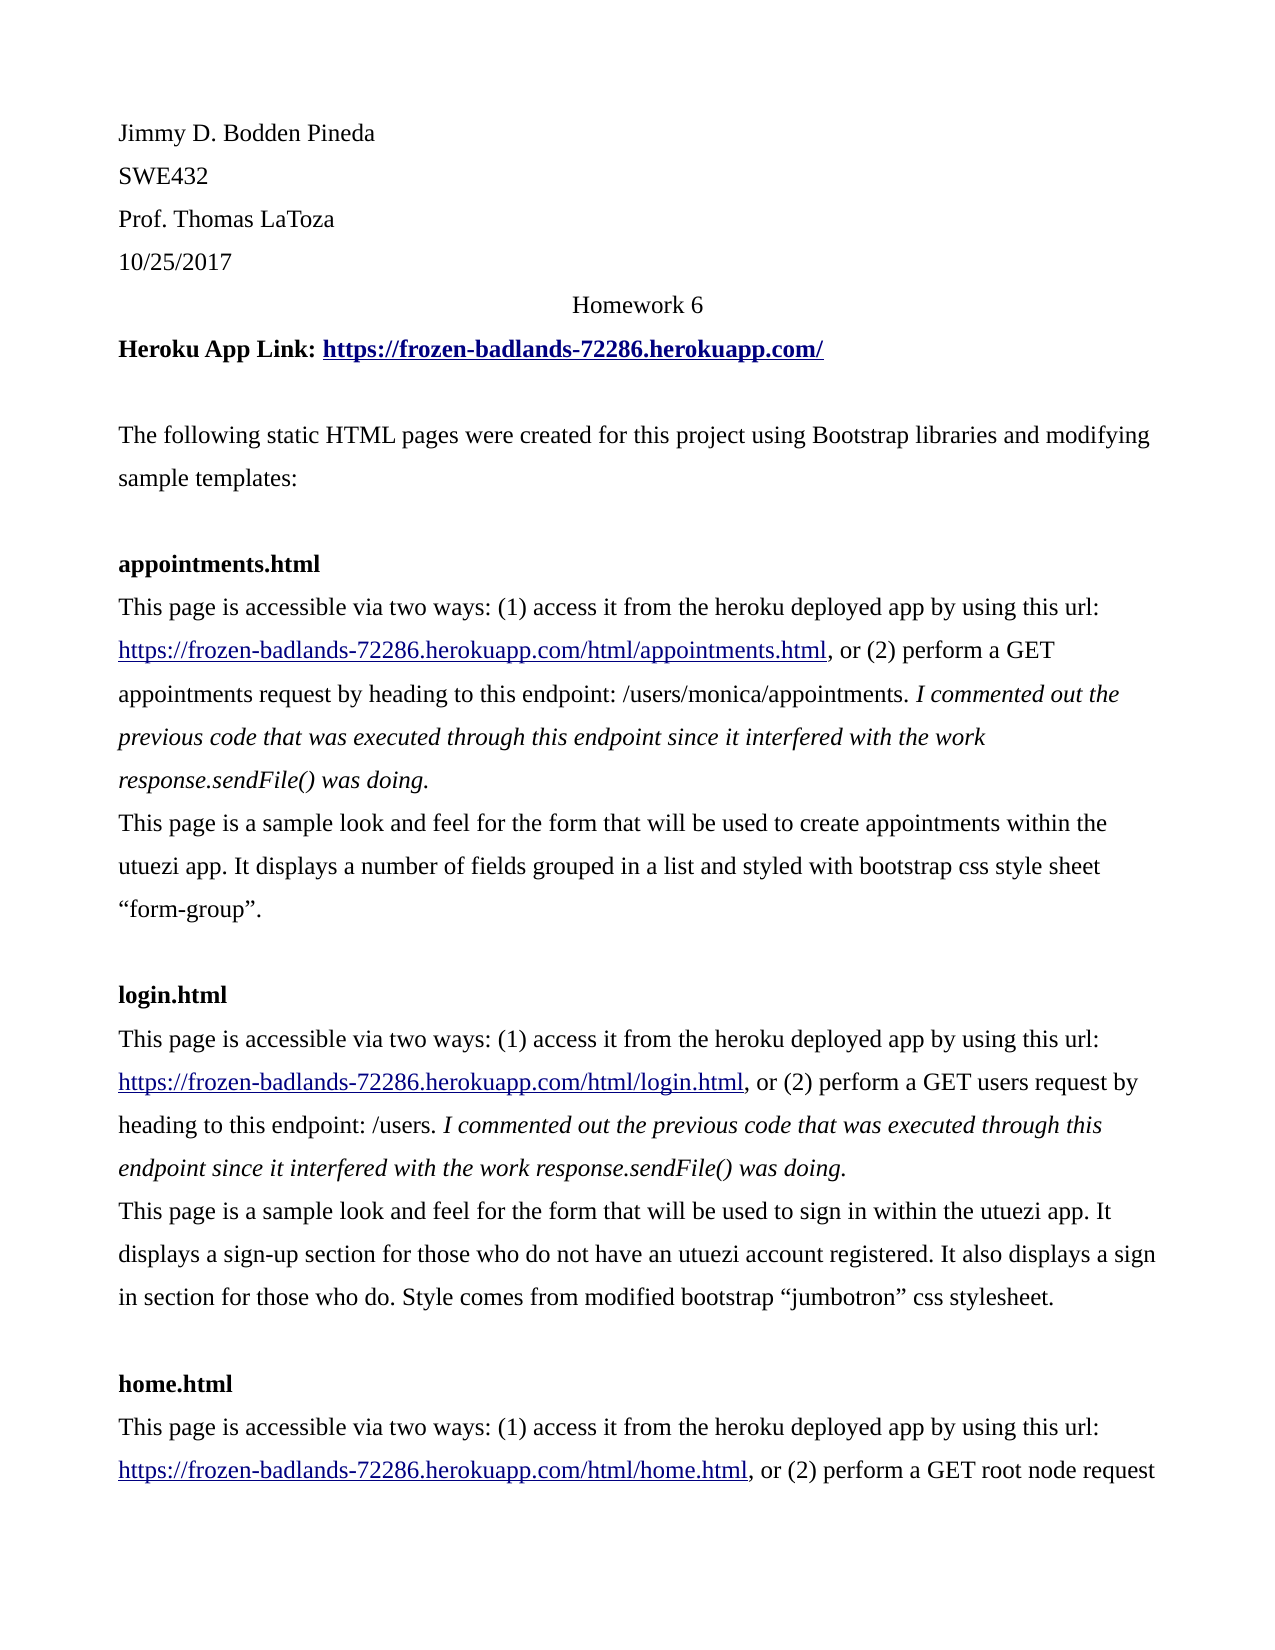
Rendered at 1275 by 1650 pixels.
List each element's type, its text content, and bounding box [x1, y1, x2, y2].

text Homework 6 [118, 291, 1157, 319]
text home.html [118, 1369, 1157, 1397]
text appointments.html [118, 549, 1157, 578]
text Jimmy D. Bodden Pineda [118, 118, 1157, 147]
text This page is a sample look and feel for the form that will be used to create appointments within the utuezi app. It displays a number of fields grouped in a list and styled with bootstrap css style sheet “form-group”. [118, 808, 1157, 923]
text login.html [118, 981, 1157, 1009]
text This page is accessible via two ways: (1) access it from the heroku deployed app by using this url: https://frozen-badlands-72286.herokuapp.com/html/login.html, or (2) perform a GET users request by heading to this endpoint: /users. I commented out the previous code that was executed through this endpoint since it interfered with the work response.sendFile() was doing. [118, 1024, 1157, 1182]
text The following static HTML pages were created for this project using Bootstrap libraries and modifying sample templates: [118, 420, 1157, 492]
text SWE432 [118, 161, 1157, 190]
text This page is a sample look and feel for the form that will be used to sign in within the utuezi app. It displays a sign-up section for those who do not have an utuezi account registered. It also displays a sign in section for those who do. Style comes from modified bootstrap “jumbotron” css stylesheet. [118, 1196, 1157, 1311]
text This page is accessible via two ways: (1) access it from the heroku deployed app by using this url: https://frozen-badlands-72286.herokuapp.com/html/home.html, or (2) perform a GET root node request [118, 1412, 1157, 1484]
text This page is accessible via two ways: (1) access it from the heroku deployed app by using this url: https://frozen-badlands-72286.herokuapp.com/html/appointments.html, or (2) perform a GET appointments request by heading to this endpoint: /users/monica/appointments. I commented out the previous code that was executed through this endpoint since it interfered with the work response.sendFile() was doing. [118, 592, 1157, 794]
text Heroku App Link: https://frozen-badlands-72286.herokuapp.com/ [118, 334, 1157, 362]
text Prof. Thomas LaToza [118, 204, 1157, 233]
text 10/25/2017 [118, 247, 1157, 276]
